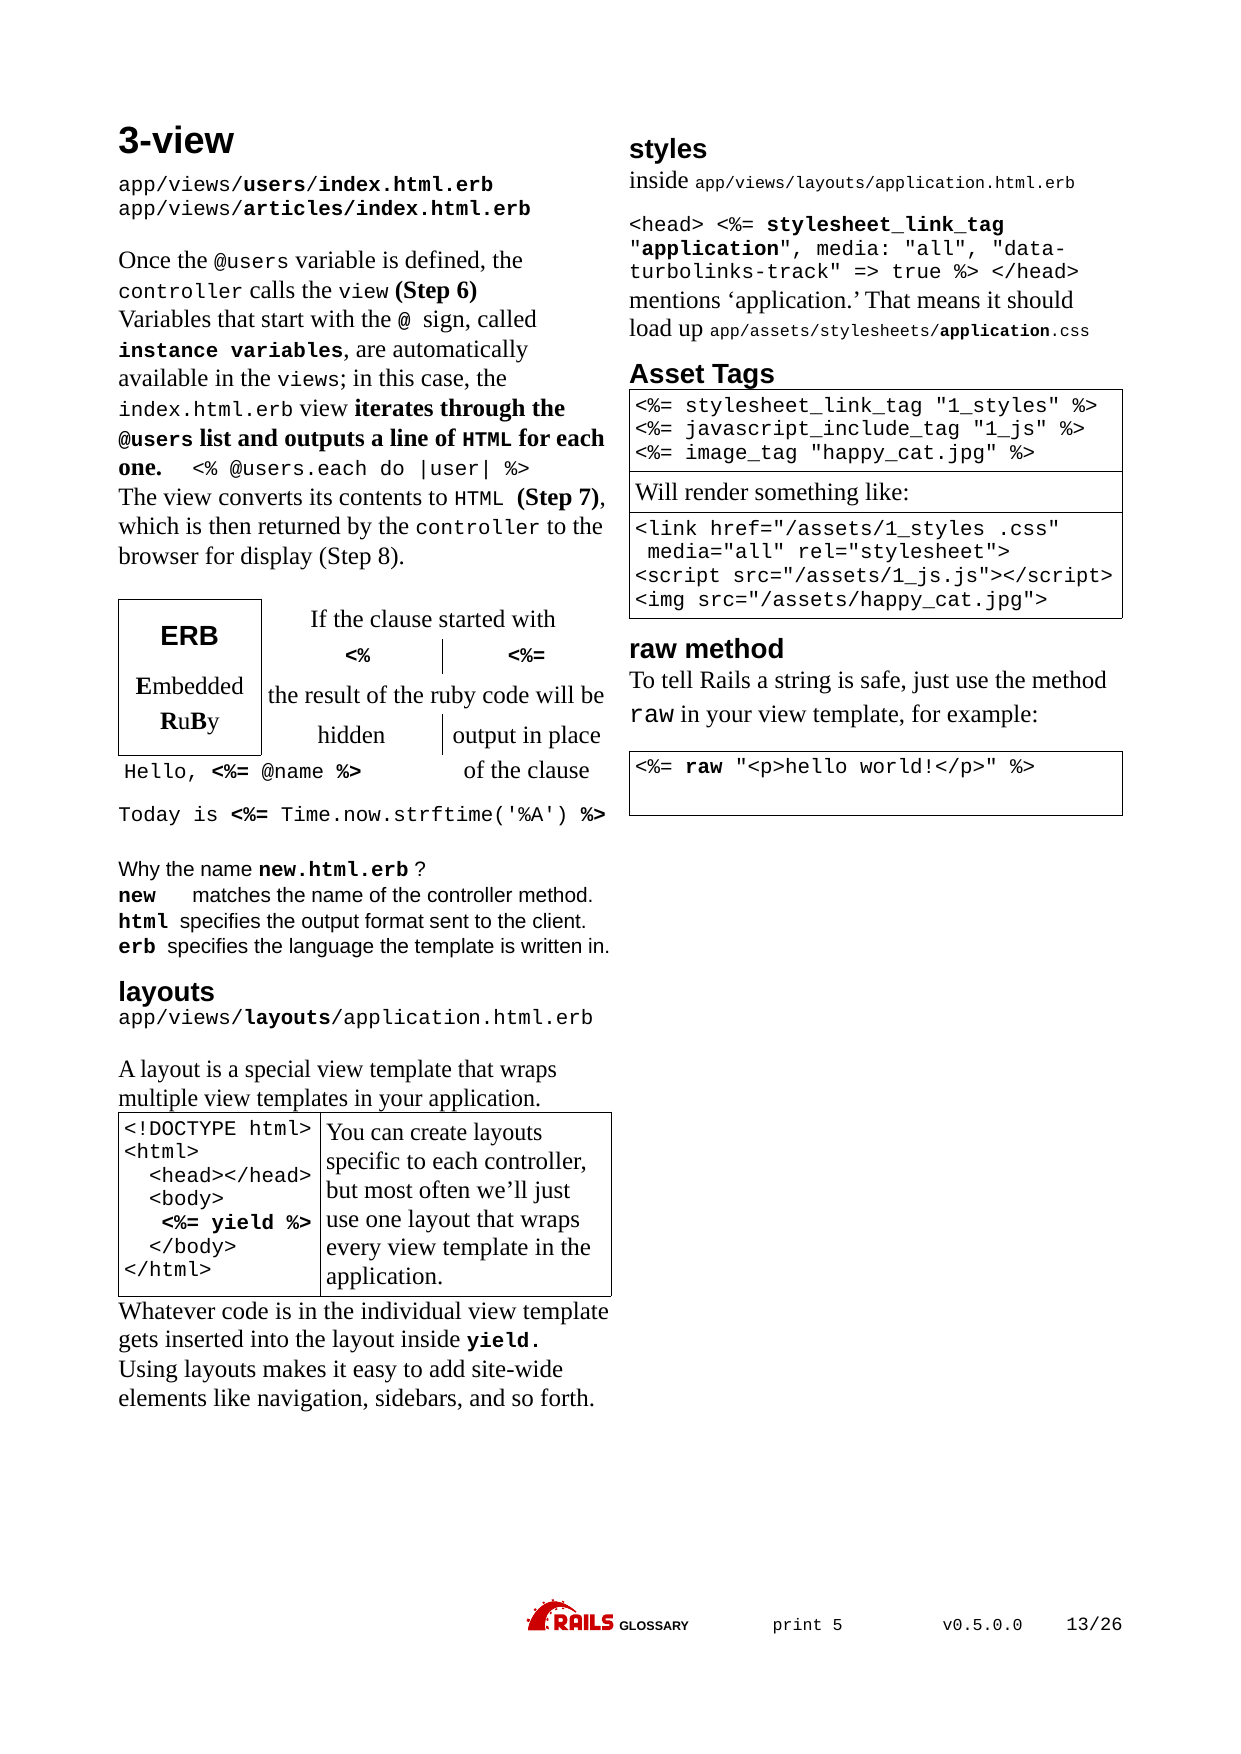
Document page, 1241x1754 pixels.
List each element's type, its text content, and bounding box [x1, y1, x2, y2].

text To tell Rails a string is safe, just use the method raw in your view template, for example: [629, 665, 1122, 730]
text new matches the name of the controller method. [118, 883, 611, 908]
table_header <%= raw "<p>hello world!</p>" %> [630, 752, 1122, 815]
table_header <!DOCTYPE html> <html> <head></head> <body> <%= yield %> </body> </html> [119, 1113, 320, 1296]
table_header <%= stylesheet_link_tag "1_styles" %> <%= javascript_include_tag "1_js" %> <%= image_tag "happy_cat.jpg" %> [630, 390, 1122, 471]
text A layout is a special view template that wraps multiple view templates in your application. [118, 1054, 611, 1112]
text html specifies the output format sent to the client. erb specifies the language the template is written in. [118, 908, 611, 960]
table_cell Will render something like: [630, 472, 1122, 512]
table_cell output in place of the clause [442, 714, 611, 804]
text Whatever code is in the individual view template gets inserted into the layout inside yield. [118, 1297, 611, 1354]
table_header If the clause started with [262, 599, 611, 639]
text Why the name new.html.erb ? [118, 857, 611, 883]
table_cell <%= [443, 639, 611, 674]
text Using layouts makes it easy to add site-wide elements like navigation, sidebars, and so forth. [118, 1354, 611, 1412]
table_cell hidden [262, 714, 442, 755]
subtitle 3-view [118, 118, 611, 162]
text Today is <%= Time.now.strftime('%A') %> [118, 804, 611, 827]
subtitle styles [629, 133, 1122, 165]
table_header ERB Embedded RuBy [119, 600, 261, 755]
text Variables that start with the @ sign, called instance variables, are automatically available in the views; in this case, the index.html.erb view iterates through the @users list and outputs a line of HTML for each one. <% @users.each do |user| %> [118, 304, 611, 482]
text inside app/views/layouts/application.html.erb [629, 165, 1122, 193]
subtitle Asset Tags [629, 357, 1122, 389]
text <head> <%= stylesheet_link_tag [629, 214, 1122, 237]
subtitle raw method [629, 633, 1122, 665]
subtitle layouts [118, 975, 611, 1007]
text app/views/layouts/application.html.erb [118, 1007, 611, 1031]
text The view converts its contents to HTML (Step 7), which is then returned by the controller to the browser for display (Step 8). [118, 482, 611, 570]
table_header You can create layouts specific to each controller, but most often we’ll just use one layout that wraps every view template in the application. [321, 1113, 611, 1296]
text mentions ‘application.’ That means it should load up app/assets/stylesheets/application.css [629, 285, 1122, 342]
table_cell the result of the ruby code will be [262, 674, 611, 714]
table_cell <link href="/assets/1_styles .css" media="all" rel="stylesheet"> <script src="/assets/1_js.js"></script> <img src="/assets/happy_cat.jpg"> [630, 513, 1122, 618]
text "application", media: "all", "data-turbolinks-track" => true %> </head> [629, 237, 1122, 285]
table_cell <% [262, 639, 442, 674]
text Once the @users variable is defined, the controller calls the view (Step 6) [118, 245, 611, 304]
text app/views/articles/index.html.erb [118, 198, 611, 222]
table_cell Hello, <%= @name %> [118, 755, 442, 804]
text app/views/users/index.html.erb [118, 174, 611, 198]
